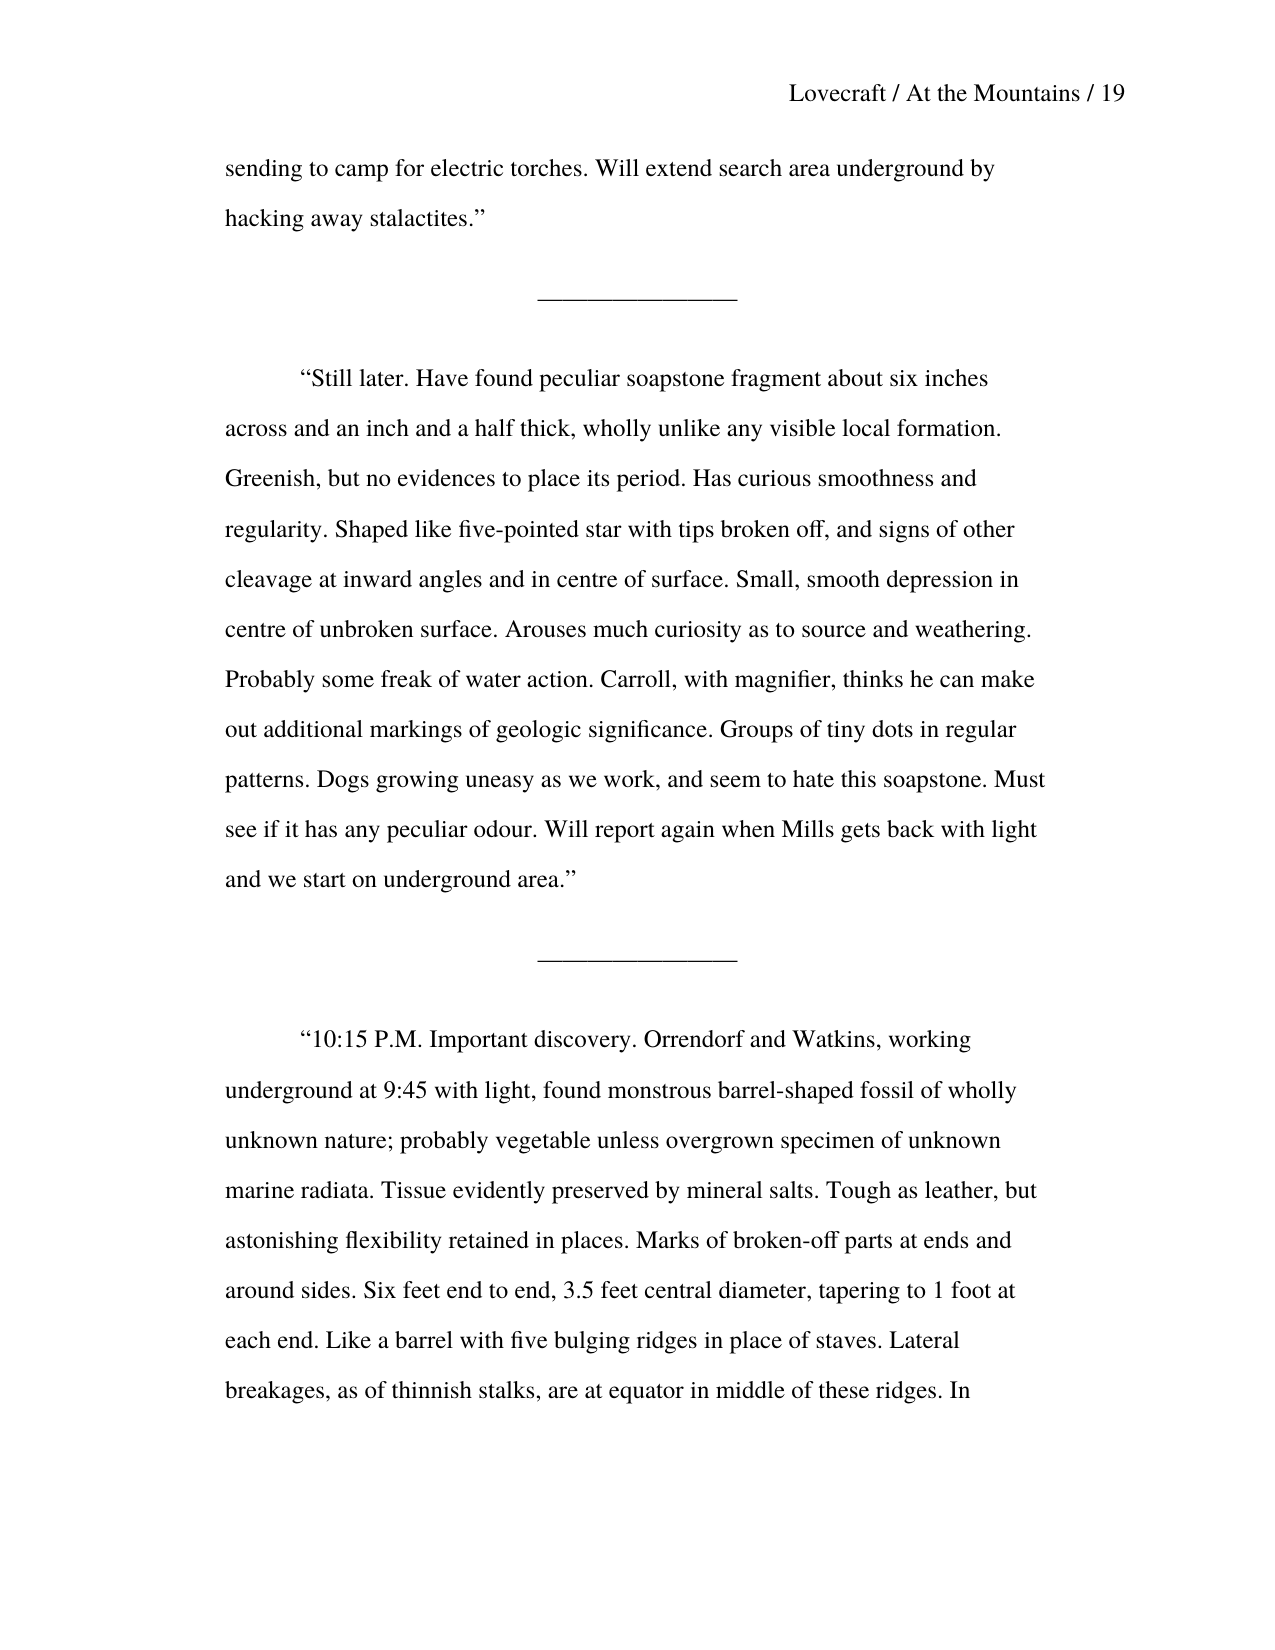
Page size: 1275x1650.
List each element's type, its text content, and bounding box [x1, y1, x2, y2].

text ———————— [150, 280, 1125, 314]
text “Still later. Have found peculiar soapstone fragment about six inches across and an inch and a half thick, wholly unlike any visible local formation. Greenish, but no evidences to place its period. Has curious smoothness and regularity. Shaped like five-pointed star with tips broken off, and signs of other cleavage at inward angles and in centre of surface. Small, smooth depression in centre of unbroken surface. Arouses much curiosity as to source and weathering. Probably some freak of water action. Carroll, with magnifier, thinks he can make out additional markings of geologic significance. Groups of tiny dots in regular patterns. Dogs growing uneasy as we work, and seem to hate this soapstone. Must see if it has any peculiar odour. Will report again when Mills gets back with light and we start on underground area.” [225, 360, 1050, 895]
text ———————— [150, 941, 1125, 975]
text “10:15 P.M. Important discovery. Orrendorf and Watkins, working underground at 9:45 with light, found monstrous barrel-shaped fossil of wholly unknown nature; probably vegetable unless overgrown specimen of unknown marine radiata. Tissue evidently preserved by mineral salts. Tough as leather, but astonishing flexibility retained in places. Marks of broken-off parts at ends and around sides. Six feet end to end, 3.5 feet central diameter, tapering to 1 foot at each end. Like a barrel with five bulging ridges in place of staves. Lateral breakages, as of thinnish stalks, are at equator in middle of these ridges. In [225, 1022, 1050, 1406]
text sending to camp for electric torches. Will extend search area underground by hacking away stalactites.” [225, 150, 1050, 233]
